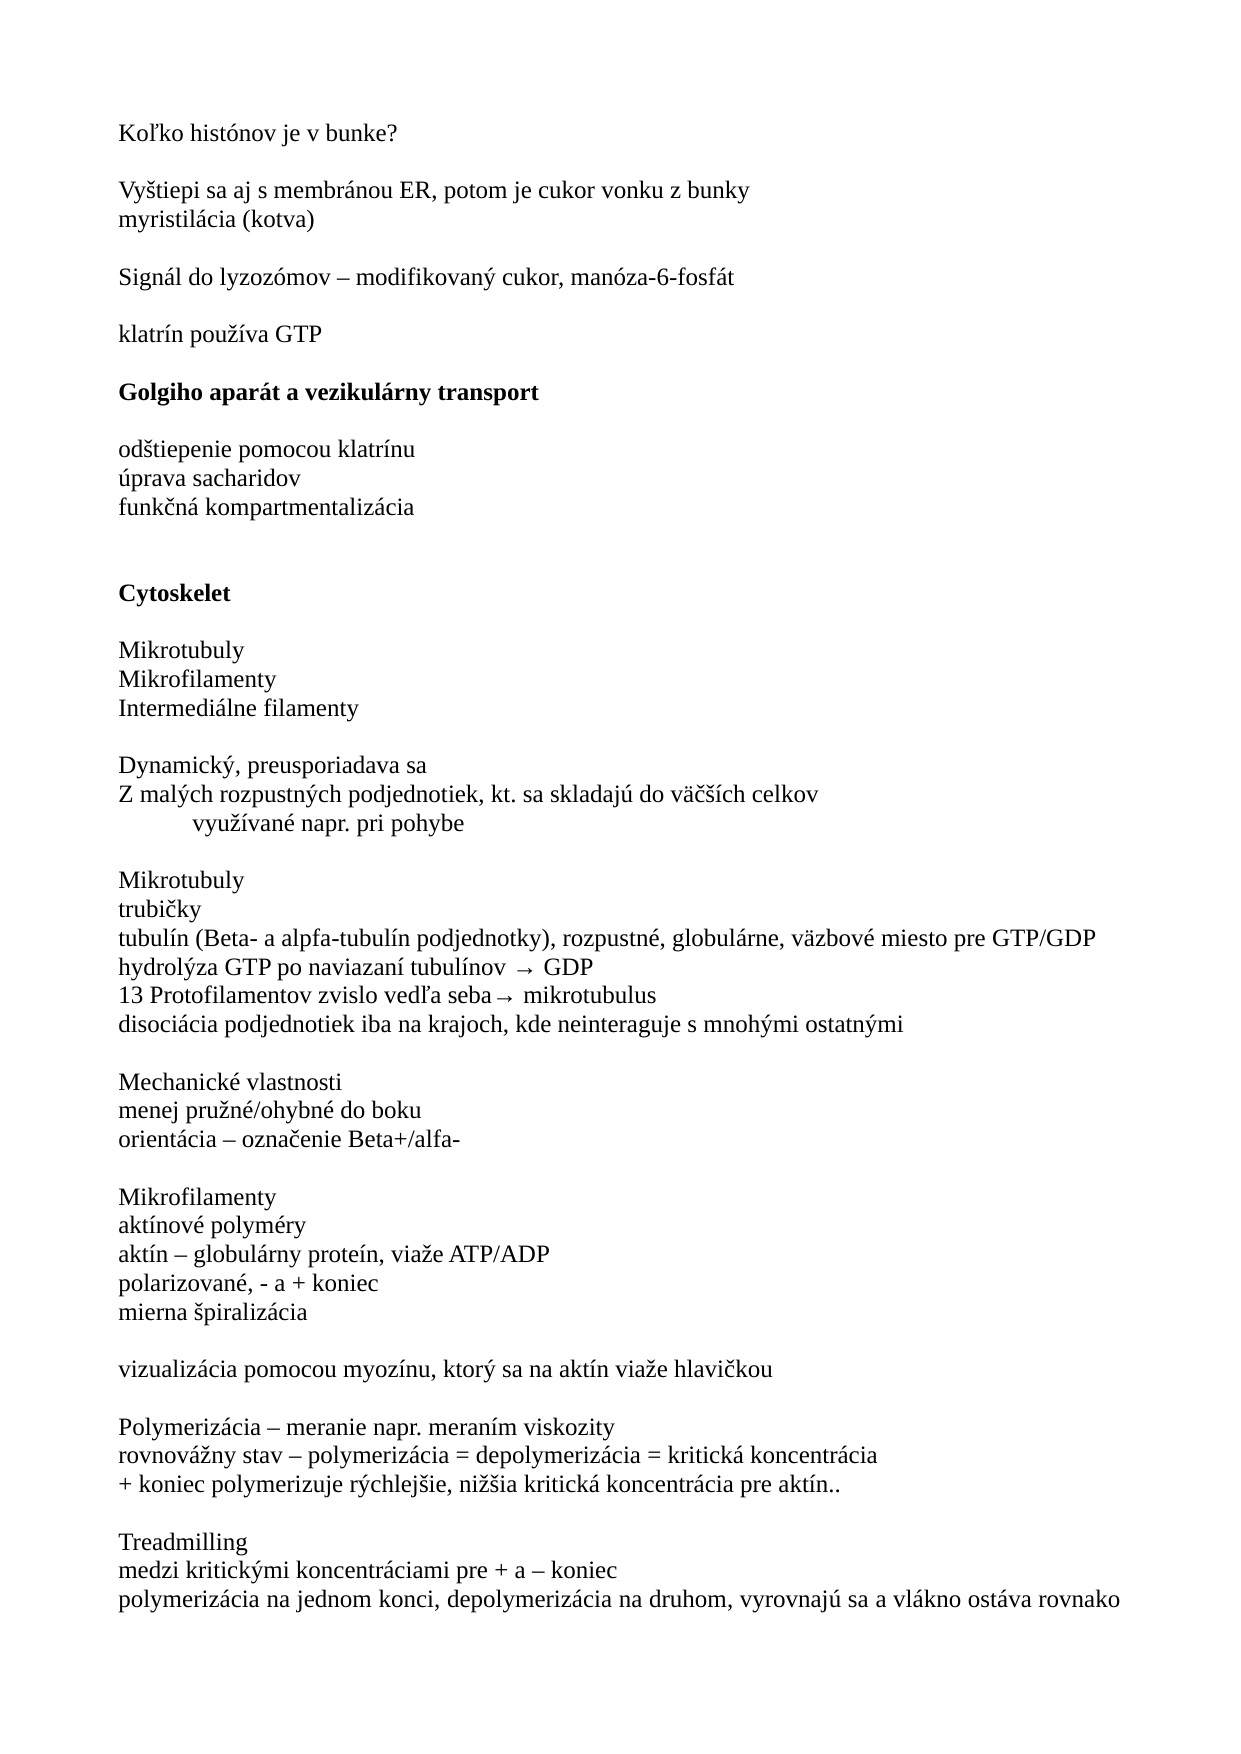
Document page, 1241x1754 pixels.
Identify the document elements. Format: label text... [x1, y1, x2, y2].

text hydrolýza GTP po naviazaní tubulínov → GDP [118, 952, 1122, 981]
text myristilácia (kotva) [118, 204, 1122, 233]
text Polymerizácia – meranie napr. meraním viskozity [118, 1412, 1122, 1441]
text Mechanické vlastnosti [118, 1067, 1122, 1096]
text tubulín (Beta- a alpfa-tubulín podjednotky), rozpustné, globulárne, väzbové miesto pre GTP/GDP [118, 923, 1122, 952]
text klatrín používa GTP [118, 319, 1122, 348]
text orientácia – označenie Beta+/alfa- [118, 1124, 1122, 1153]
text Mikrofilamenty [118, 1182, 1122, 1211]
text menej pružné/ohybné do boku [118, 1096, 1122, 1124]
text Z malých rozpustných podjednotiek, kt. sa skladajú do väčších celkov [118, 779, 1122, 808]
text polymerizácia na jednom konci, depolymerizácia na druhom, vyrovnajú sa a vlákno ostáva rovnako [118, 1584, 1122, 1613]
text Vyštiepi sa aj s membránou ER, potom je cukor vonku z bunky [118, 176, 1122, 204]
text Mikrotubuly [118, 636, 1122, 664]
text využívané napr. pri pohybe [118, 808, 1122, 837]
text trubičky [118, 894, 1122, 923]
text funkčná kompartmentalizácia [118, 492, 1122, 521]
text aktín – globulárny proteín, viaže ATP/ADP [118, 1239, 1122, 1268]
text medzi kritickými koncentráciami pre + a – koniec [118, 1556, 1122, 1584]
text mierna špiralizácia [118, 1297, 1122, 1326]
text aktínové polyméry [118, 1211, 1122, 1239]
text Cytoskelet [118, 578, 1122, 607]
text Mikrofilamenty [118, 664, 1122, 693]
text 13 Protofilamentov zvislo vedľa seba→ mikrotubulus [118, 981, 1122, 1009]
text + koniec polymerizuje rýchlejšie, nižšia kritická koncentrácia pre aktín.. [118, 1469, 1122, 1498]
text Mikrotubuly [118, 866, 1122, 894]
text úprava sacharidov [118, 463, 1122, 492]
text Signál do lyzozómov – modifikovaný cukor, manóza-6-fosfát [118, 262, 1122, 291]
text polarizované, - a + koniec [118, 1268, 1122, 1297]
text Treadmilling [118, 1527, 1122, 1556]
text odštiepenie pomocou klatrínu [118, 434, 1122, 463]
text disociácia podjednotiek iba na krajoch, kde neinteraguje s mnohými ostatnými [118, 1009, 1122, 1038]
text Intermediálne filamenty [118, 693, 1122, 722]
text rovnovážny stav – polymerizácia = depolymerizácia = kritická koncentrácia [118, 1441, 1122, 1469]
text Dynamický, preusporiadava sa [118, 751, 1122, 779]
text Koľko histónov je v bunke? [118, 118, 1122, 147]
text Golgiho aparát a vezikulárny transport [118, 377, 1122, 406]
text vizualizácia pomocou myozínu, ktorý sa na aktín viaže hlavičkou [118, 1354, 1122, 1383]
